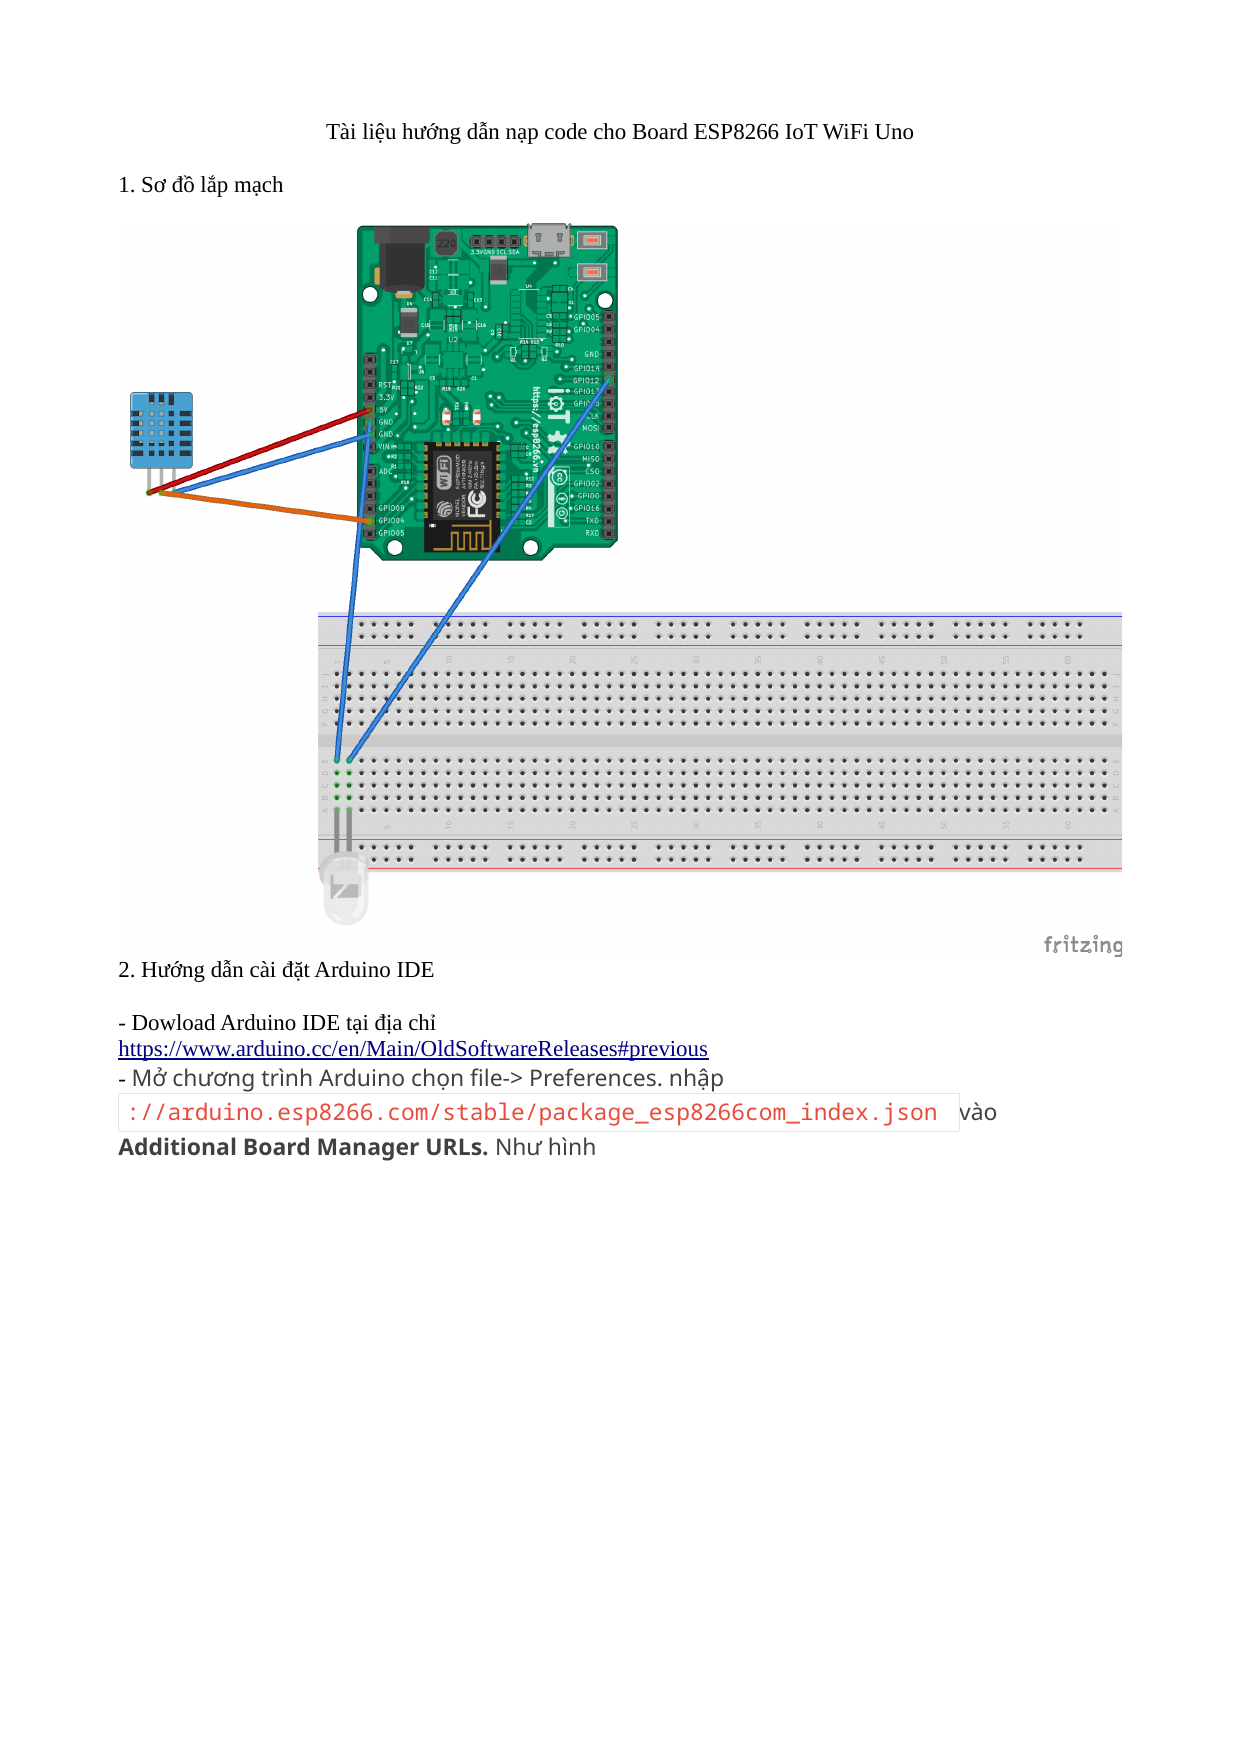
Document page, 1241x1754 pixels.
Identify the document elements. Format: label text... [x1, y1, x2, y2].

picture [118, 223, 1123, 957]
text 2. Hướng dẫn cài đặt Arduino IDE [118, 957, 1122, 983]
text Tài liệu hướng dẫn nạp code cho Board ESP8266 IoT WiFi Uno [118, 118, 1122, 144]
text - Mở chương trình Arduino chọn file-> Preferences. nhập ://arduino.esp8266.com/stable/package_esp8266com_index.json vào Additional Board Manager URLs. Như hình [118, 1062, 1122, 1162]
text https://www.arduino.cc/en/Main/OldSoftwareReleases#previous [118, 1036, 1122, 1062]
text 1. Sơ đồ lắp mạch [118, 171, 1122, 197]
text - Dowload Arduino IDE tại địa chỉ [118, 1009, 1122, 1036]
